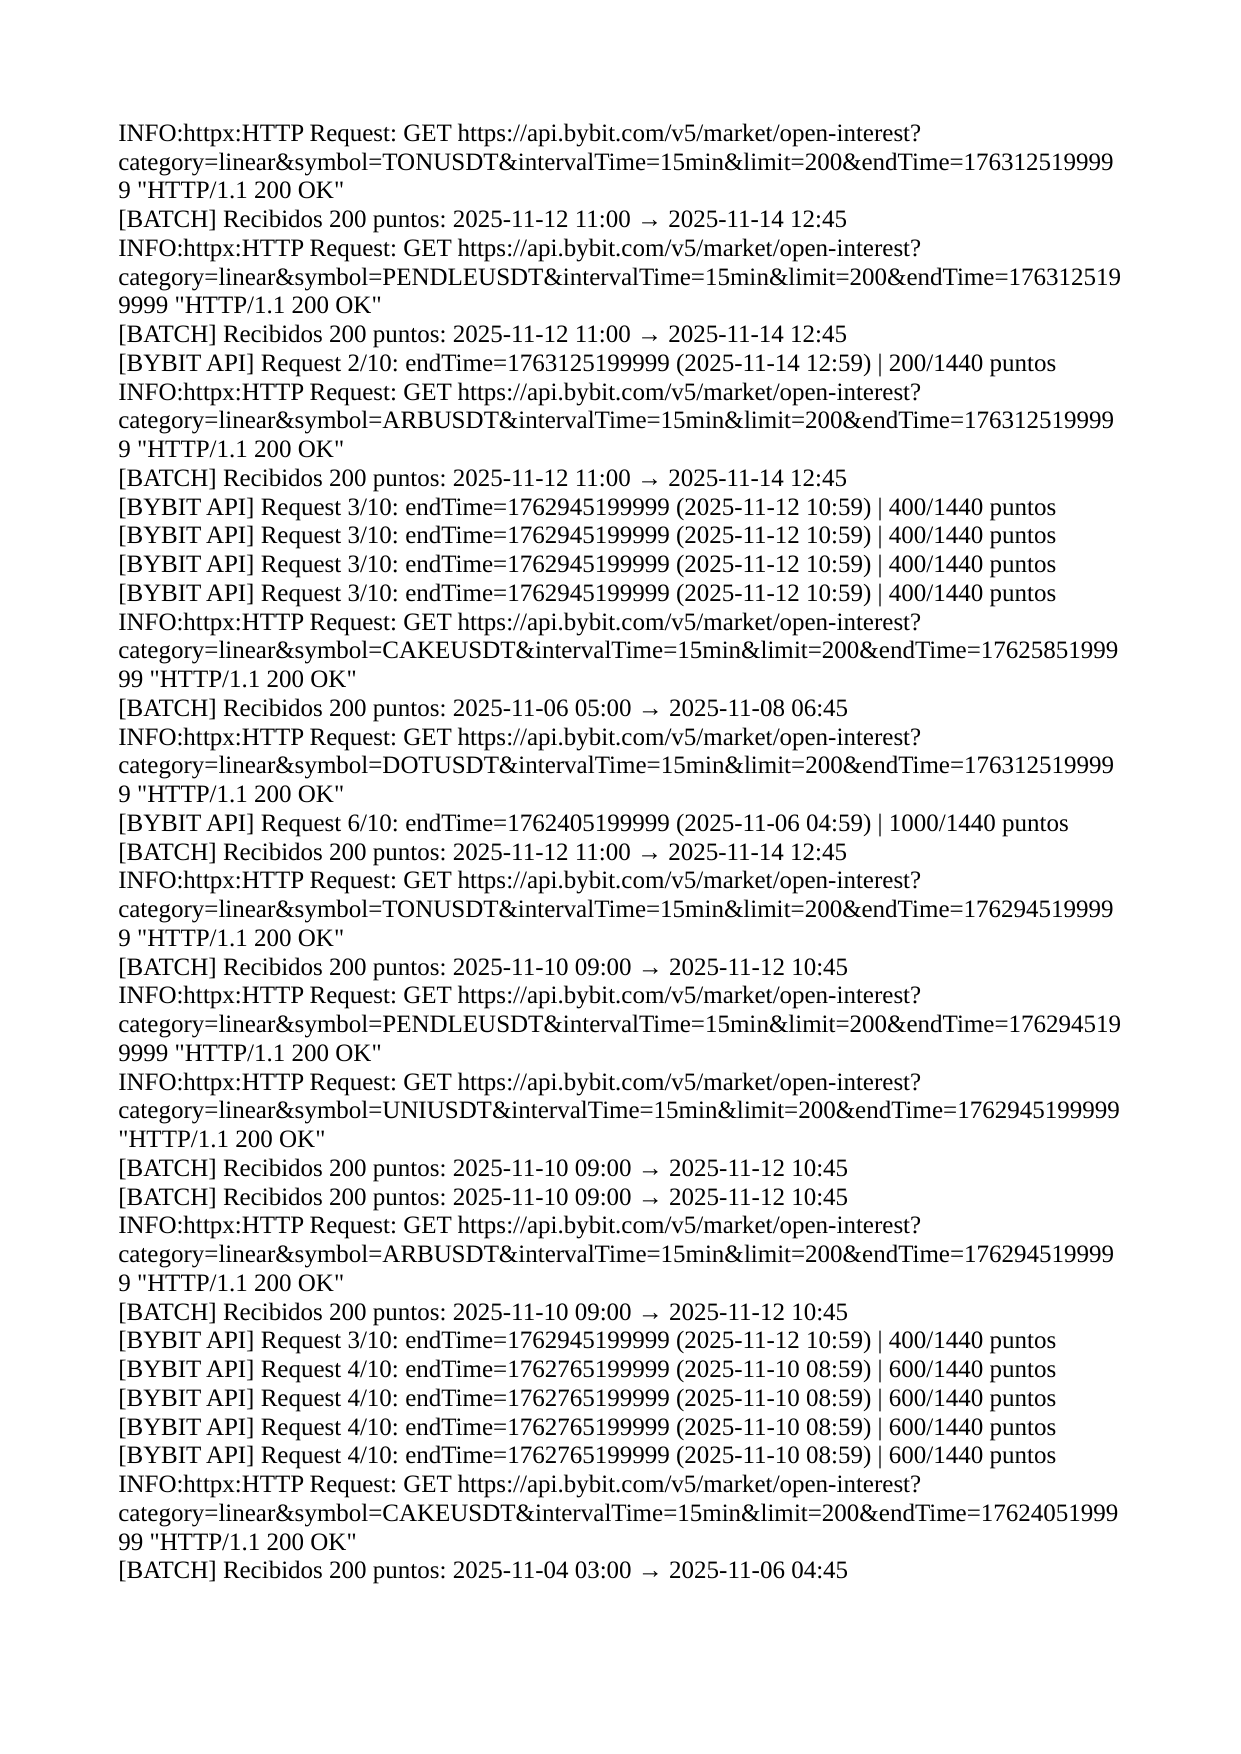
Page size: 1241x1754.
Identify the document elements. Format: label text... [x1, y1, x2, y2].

text [BATCH] Recibidos 200 puntos: 2025-11-06 05:00 → 2025-11-08 06:45 [118, 693, 1122, 722]
text [BATCH] Recibidos 200 puntos: 2025-11-10 09:00 → 2025-11-12 10:45 [118, 1182, 1122, 1211]
text [BATCH] Recibidos 200 puntos: 2025-11-12 11:00 → 2025-11-14 12:45 [118, 463, 1122, 492]
text [BATCH] Recibidos 200 puntos: 2025-11-12 11:00 → 2025-11-14 12:45 [118, 319, 1122, 348]
text INFO:httpx:HTTP Request: GET https://api.bybit.com/v5/market/open-interest?category=linear&symbol=DOTUSDT&intervalTime=15min&limit=200&endTime=1763125199999 "HTTP/1.1 200 OK" [118, 722, 1122, 808]
text [BYBIT API] Request 3/10: endTime=1762945199999 (2025-11-12 10:59) | 400/1440 puntos [118, 578, 1122, 607]
text [BATCH] Recibidos 200 puntos: 2025-11-10 09:00 → 2025-11-12 10:45 [118, 952, 1122, 981]
text [BYBIT API] Request 3/10: endTime=1762945199999 (2025-11-12 10:59) | 400/1440 puntos [118, 521, 1122, 549]
text INFO:httpx:HTTP Request: GET https://api.bybit.com/v5/market/open-interest?category=linear&symbol=TONUSDT&intervalTime=15min&limit=200&endTime=1762945199999 "HTTP/1.1 200 OK" [118, 866, 1122, 952]
text [BYBIT API] Request 3/10: endTime=1762945199999 (2025-11-12 10:59) | 400/1440 puntos [118, 492, 1122, 521]
text INFO:httpx:HTTP Request: GET https://api.bybit.com/v5/market/open-interest?category=linear&symbol=CAKEUSDT&intervalTime=15min&limit=200&endTime=1762405199999 "HTTP/1.1 200 OK" [118, 1469, 1122, 1556]
text INFO:httpx:HTTP Request: GET https://api.bybit.com/v5/market/open-interest?category=linear&symbol=CAKEUSDT&intervalTime=15min&limit=200&endTime=1762585199999 "HTTP/1.1 200 OK" [118, 607, 1122, 693]
text [BATCH] Recibidos 200 puntos: 2025-11-10 09:00 → 2025-11-12 10:45 [118, 1153, 1122, 1182]
text [BYBIT API] Request 6/10: endTime=1762405199999 (2025-11-06 04:59) | 1000/1440 puntos [118, 808, 1122, 837]
text INFO:httpx:HTTP Request: GET https://api.bybit.com/v5/market/open-interest?category=linear&symbol=ARBUSDT&intervalTime=15min&limit=200&endTime=1763125199999 "HTTP/1.1 200 OK" [118, 377, 1122, 463]
text [BYBIT API] Request 3/10: endTime=1762945199999 (2025-11-12 10:59) | 400/1440 puntos [118, 1326, 1122, 1354]
text [BYBIT API] Request 4/10: endTime=1762765199999 (2025-11-10 08:59) | 600/1440 puntos [118, 1383, 1122, 1412]
text [BATCH] Recibidos 200 puntos: 2025-11-12 11:00 → 2025-11-14 12:45 [118, 204, 1122, 233]
text INFO:httpx:HTTP Request: GET https://api.bybit.com/v5/market/open-interest?category=linear&symbol=PENDLEUSDT&intervalTime=15min&limit=200&endTime=1763125199999 "HTTP/1.1 200 OK" [118, 233, 1122, 319]
text [BATCH] Recibidos 200 puntos: 2025-11-10 09:00 → 2025-11-12 10:45 [118, 1297, 1122, 1326]
text [BYBIT API] Request 4/10: endTime=1762765199999 (2025-11-10 08:59) | 600/1440 puntos [118, 1412, 1122, 1441]
text INFO:httpx:HTTP Request: GET https://api.bybit.com/v5/market/open-interest?category=linear&symbol=PENDLEUSDT&intervalTime=15min&limit=200&endTime=1762945199999 "HTTP/1.1 200 OK" [118, 981, 1122, 1067]
text INFO:httpx:HTTP Request: GET https://api.bybit.com/v5/market/open-interest?category=linear&symbol=TONUSDT&intervalTime=15min&limit=200&endTime=1763125199999 "HTTP/1.1 200 OK" [118, 118, 1122, 204]
text [BATCH] Recibidos 200 puntos: 2025-11-12 11:00 → 2025-11-14 12:45 [118, 837, 1122, 866]
text [BYBIT API] Request 4/10: endTime=1762765199999 (2025-11-10 08:59) | 600/1440 puntos [118, 1441, 1122, 1469]
text [BATCH] Recibidos 200 puntos: 2025-11-04 03:00 → 2025-11-06 04:45 [118, 1556, 1122, 1584]
text [BYBIT API] Request 3/10: endTime=1762945199999 (2025-11-12 10:59) | 400/1440 puntos [118, 549, 1122, 578]
text [BYBIT API] Request 4/10: endTime=1762765199999 (2025-11-10 08:59) | 600/1440 puntos [118, 1354, 1122, 1383]
text INFO:httpx:HTTP Request: GET https://api.bybit.com/v5/market/open-interest?category=linear&symbol=UNIUSDT&intervalTime=15min&limit=200&endTime=1762945199999 "HTTP/1.1 200 OK" [118, 1067, 1122, 1153]
text INFO:httpx:HTTP Request: GET https://api.bybit.com/v5/market/open-interest?category=linear&symbol=ARBUSDT&intervalTime=15min&limit=200&endTime=1762945199999 "HTTP/1.1 200 OK" [118, 1211, 1122, 1297]
text [BYBIT API] Request 2/10: endTime=1763125199999 (2025-11-14 12:59) | 200/1440 puntos [118, 348, 1122, 377]
